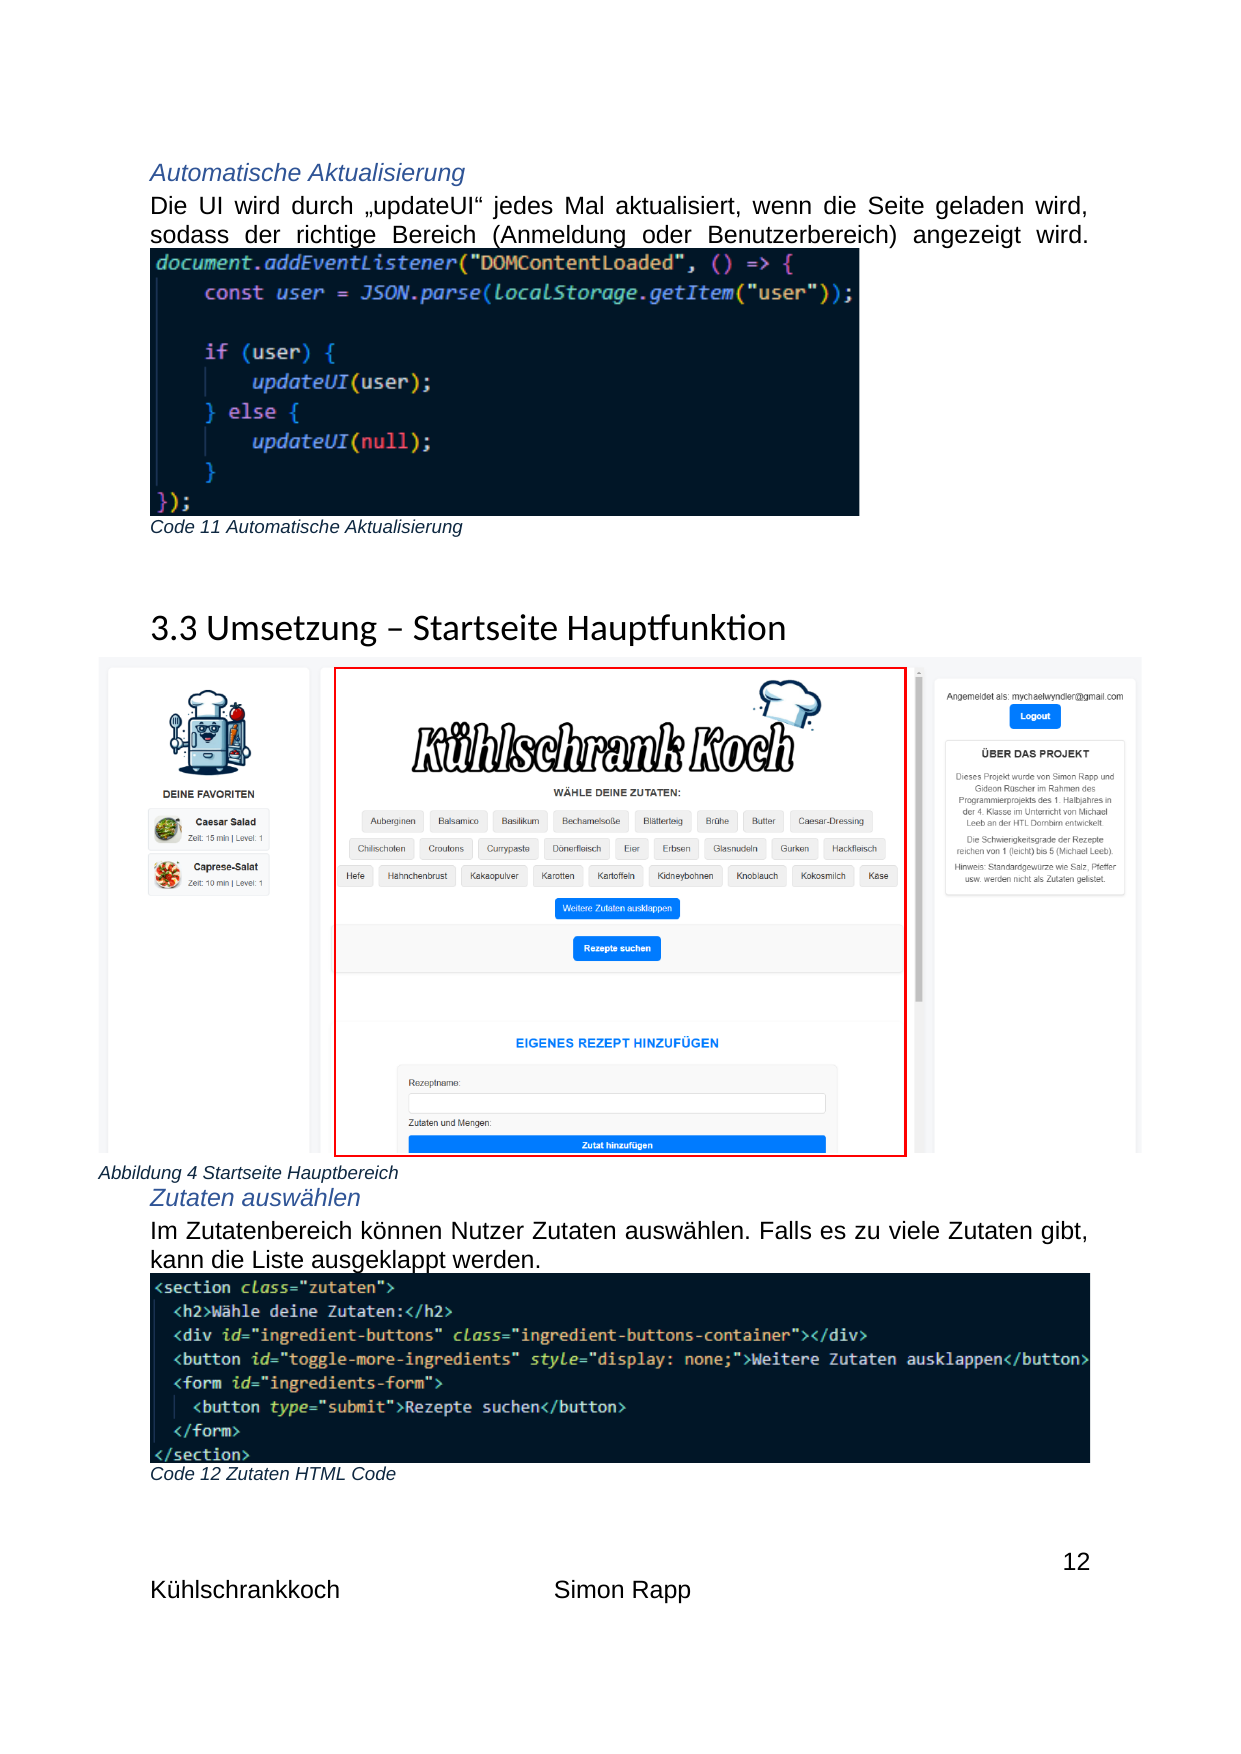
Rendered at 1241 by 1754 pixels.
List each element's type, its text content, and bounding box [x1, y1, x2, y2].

text Im Zutatenbereich können Nutzer Zutaten auswählen. Falls es zu viele Zutaten gibt, kann die Liste ausgeklappt werden. [150, 1216, 1090, 1273]
text Code 12 Zutaten HTML Code [150, 1463, 1090, 1484]
subtitle Zutaten auswählen [150, 1183, 1090, 1212]
text Abbildung 4 Startseite Hauptbereich [98, 1161, 1142, 1183]
subtitle Automatische Aktualisierung [150, 158, 1090, 187]
text Code 11 Automatische Aktualisierung [150, 516, 1090, 537]
subtitle [150, 1153, 1090, 1161]
subtitle 3.3 Umsetzung – Startseite Hauptfunktion [150, 604, 1090, 649]
text Die UI wird durch „updateUI“ jedes Mal aktualisiert, wenn die Seite geladen wird, sodass der richtige Bereich (Anmeldung oder Benutzerbereich) angezeigt wird. [150, 191, 1090, 516]
